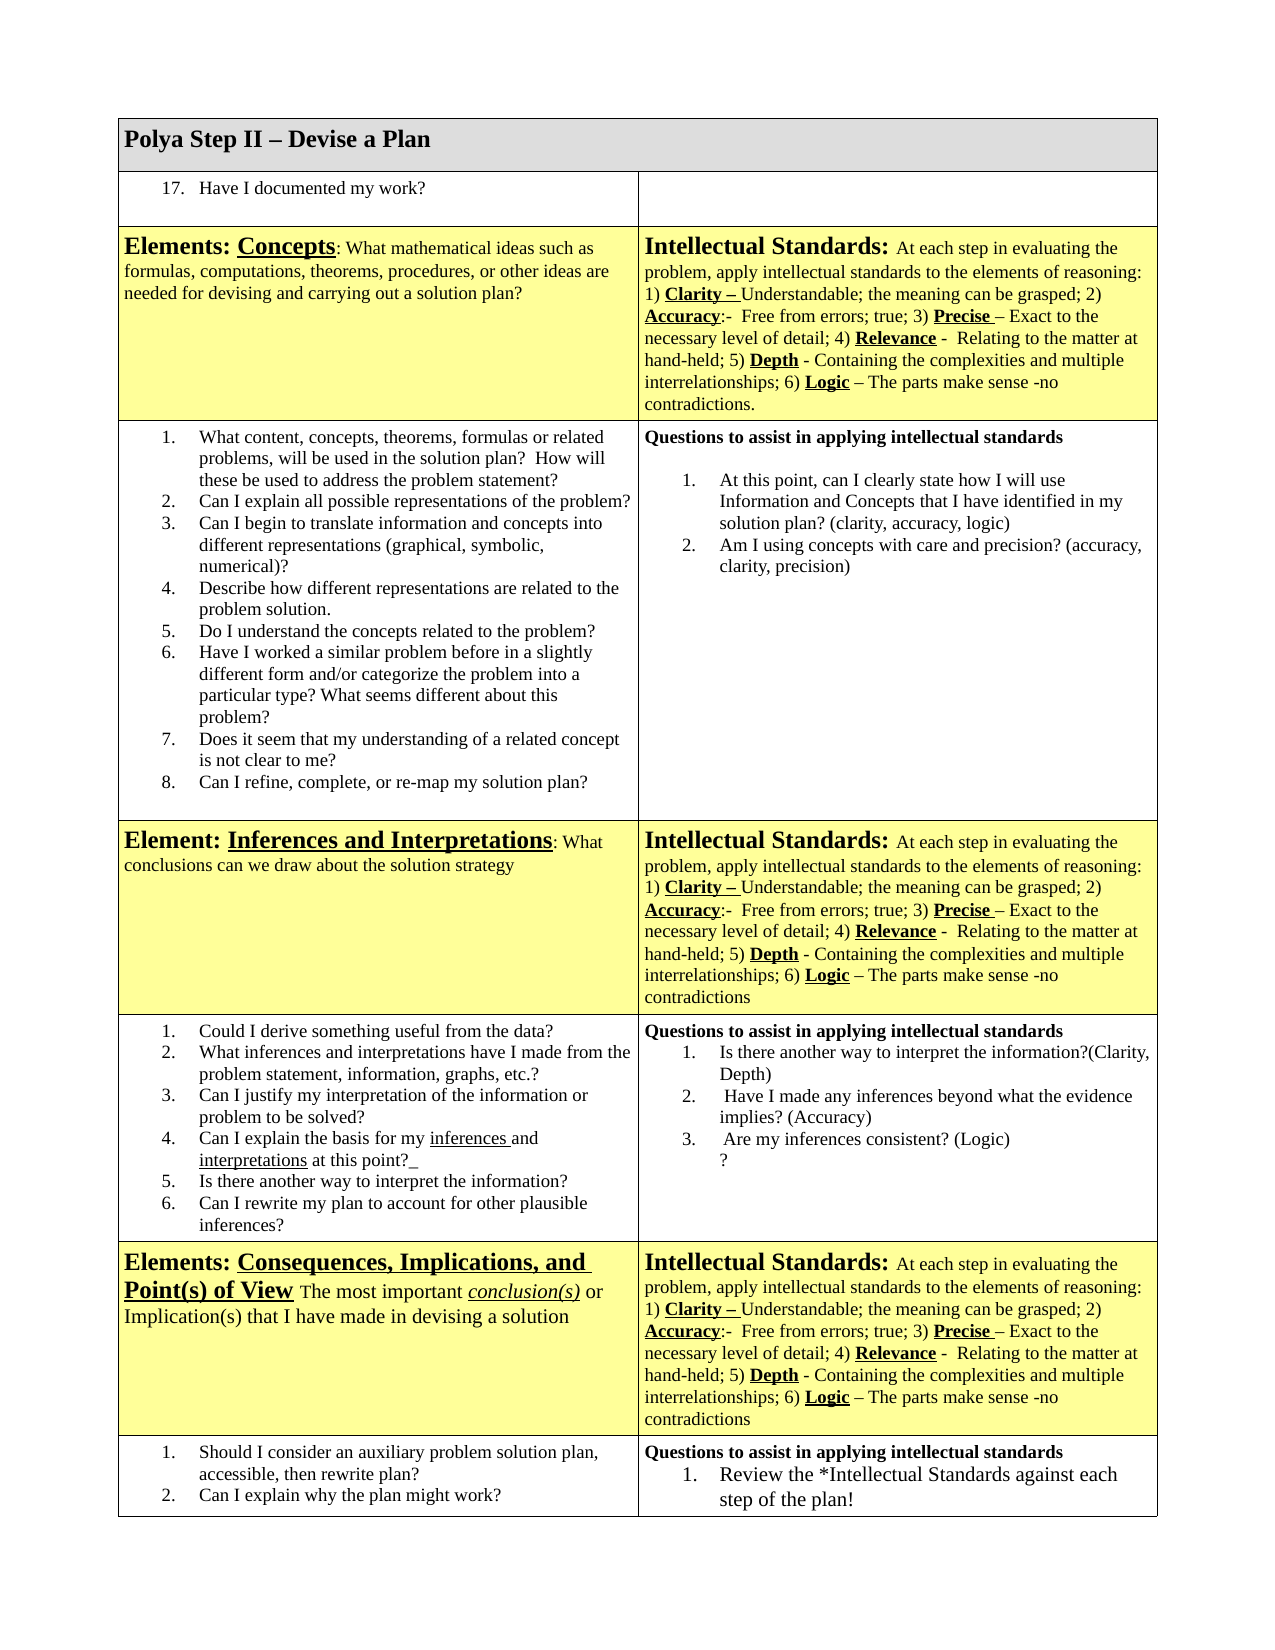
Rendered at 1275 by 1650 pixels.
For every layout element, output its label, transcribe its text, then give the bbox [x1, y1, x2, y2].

table_cell What key information will I need for devising the problem solution? What information have I derived from the problem statement? Could I derive something useful from the data? Can I find information from the starting equations? (equatiions will make a request when posible, let equations tell you what to look for) What have I taken for granted or presupposed for developing a solution? What additional assumptions am I making? W hat additional information have I identified that must be included in developing and carrying out my plan? Do I have a plan for data collection? Have I fully identiied how information is to be accessed and used? Will my plan use all the data provided in the problem statement? What information, not found in the problem statement, will have to be derived from course content or other concepts? Does my plan use the whole condition? Do I understand the connection between the data and the unknown?. (You may be obliged to consider auxiliary problems if an immediate connection cannot be found) Have I translated information (known and unknowns) into appropriate representations -symbols, graphs, tables (see appendix on representations) Do I have all the information that I will need for devising and carrying out my strategy? Have I explicitly stated in writing my assumptions and information to be used/collected? Have I documented my work? [119, 172, 638, 226]
table_cell Questions to assist in applying intellectual standards Is there another way to interpret the information?(Clarity, Depth) Have I made any inferences beyond what the evidence implies? (Accuracy) Are my inferences consistent? (Logic) ? [639, 1015, 1157, 1241]
table_cell Questions to assist in applying intellectual standards Review the *Intellectual Standards against each step of the plan! After mapping a solution method, has my understating of the problem changed? If so how? (clarity, accuracy) Can I check the logic of the plan? Does my plan make sense.? (logic) What are the most important conclusion(s) or Implication(s) that I have made in devising a solution plan? (clarity, accuracy, depth) Can I present my plan using a clear coherent argument reflecting the sophistication appropriate to the problem? (clarity, logic, precision, accuracy) [639, 1436, 1157, 1516]
table_cell Could I derive something useful from the data? What inferences and interpretations have I made from the problem statement, information, graphs, etc.? Can I justify my interpretation of the information or problem to be solved? Can I explain the basis for my inferences and interpretations at this point?_ Is there another way to interpret the information? Can I rewrite my plan to account for other plausible inferences? [119, 1015, 638, 1241]
table_cell Intellectual Standards: At each step in evaluating the problem, apply intellectual standards to the elements of reasoning: 1) Clarity – Understandable; the meaning can be grasped; 2) Accuracy:- Free from errors; true; 3) Precise – Exact to the necessary level of detail; 4) Relevance - Relating to the matter at hand-held; 5) Depth - Containing the complexities and multiple interrelationships; 6) Logic – The parts make sense -no contradictions [639, 821, 1157, 1014]
table_cell Should I consider an auxiliary problem solution plan, accessible, then rewrite plan? Can I explain why the plan might work? Complete a line of reasoning – Map and explain the plan – prepare to bring in the solution Has my understanding of the problem changed? If so, how? Can I articulate another reasonable way of solving the problem? List different solutions paths to gain a deeper understanding of the problem - allow for the fact that more than one strategy may be needed to solve a given problem and that the solution strategy may change as the plan is carried out.; Does my plan make sense? What did I learn from developing a solution plan? What strategies were the most helpful to me in devising the plan? Can my plan be extended to other types of problems? What would I do differently next time? Can I present my plan using a clear coherent argument reflecting the sophistication appropriate to the problem.) Can I construct problems which have the characteristics (same solution structure) of the problem that I am currently solving? [119, 1436, 638, 1516]
table_cell Elements: Consequences, Implications, and Point(s) of View The most important conclusion(s) or Implication(s) that I have made in devising a solution [119, 1242, 638, 1435]
table_cell Element: Inferences and Interpretations: What conclusions can we draw about the solution strategy [119, 821, 638, 1014]
table_header Polya Step II – Devise a Plan [119, 119, 1157, 171]
table_cell Intellectual Standards: At each step in evaluating the problem, apply intellectual standards to the elements of reasoning: 1) Clarity – Understandable; the meaning can be grasped; 2) Accuracy:- Free from errors; true; 3) Precise – Exact to the necessary level of detail; 4) Relevance - Relating to the matter at hand-held; 5) Depth - Containing the complexities and multiple interrelationships; 6) Logic – The parts make sense -no contradictions [639, 1242, 1157, 1435]
table_cell Elements: Concepts: What mathematical ideas such as formulas, computations, theorems, procedures, or other ideas are needed for devising and carrying out a solution plan? [119, 227, 638, 420]
table_cell Questions to assist in applying intellectual standards At this point, can I clearly state how I will use Information and Concepts that I have identified in my solution plan? (clarity, accuracy, logic) Am I using concepts with care and precision? (accuracy, clarity, precision) [639, 421, 1157, 819]
table_cell Intellectual Standards: At each step in evaluating the problem, apply intellectual standards to the elements of reasoning: 1) Clarity – Understandable; the meaning can be grasped; 2) Accuracy:- Free from errors; true; 3) Precise – Exact to the necessary level of detail; 4) Relevance - Relating to the matter at hand-held; 5) Depth - Containing the complexities and multiple interrelationships; 6) Logic – The parts make sense -no contradictions. [639, 227, 1157, 420]
table_cell What content, concepts, theorems, formulas or related problems, will be used in the solution plan? How will these be used to address the problem statement? Can I explain all possible representations of the problem? Can I begin to translate information and concepts into different representations (graphical, symbolic, numerical)? Describe how different representations are related to the problem solution. Do I understand the concepts related to the problem? Have I worked a similar problem before in a slightly different form and/or categorize the problem into a particular type? What seems different about this problem? Does it seem that my understanding of a related concept is not clear to me? Can I refine, complete, or re-map my solution plan? [119, 421, 638, 819]
table_cell [639, 172, 1157, 226]
